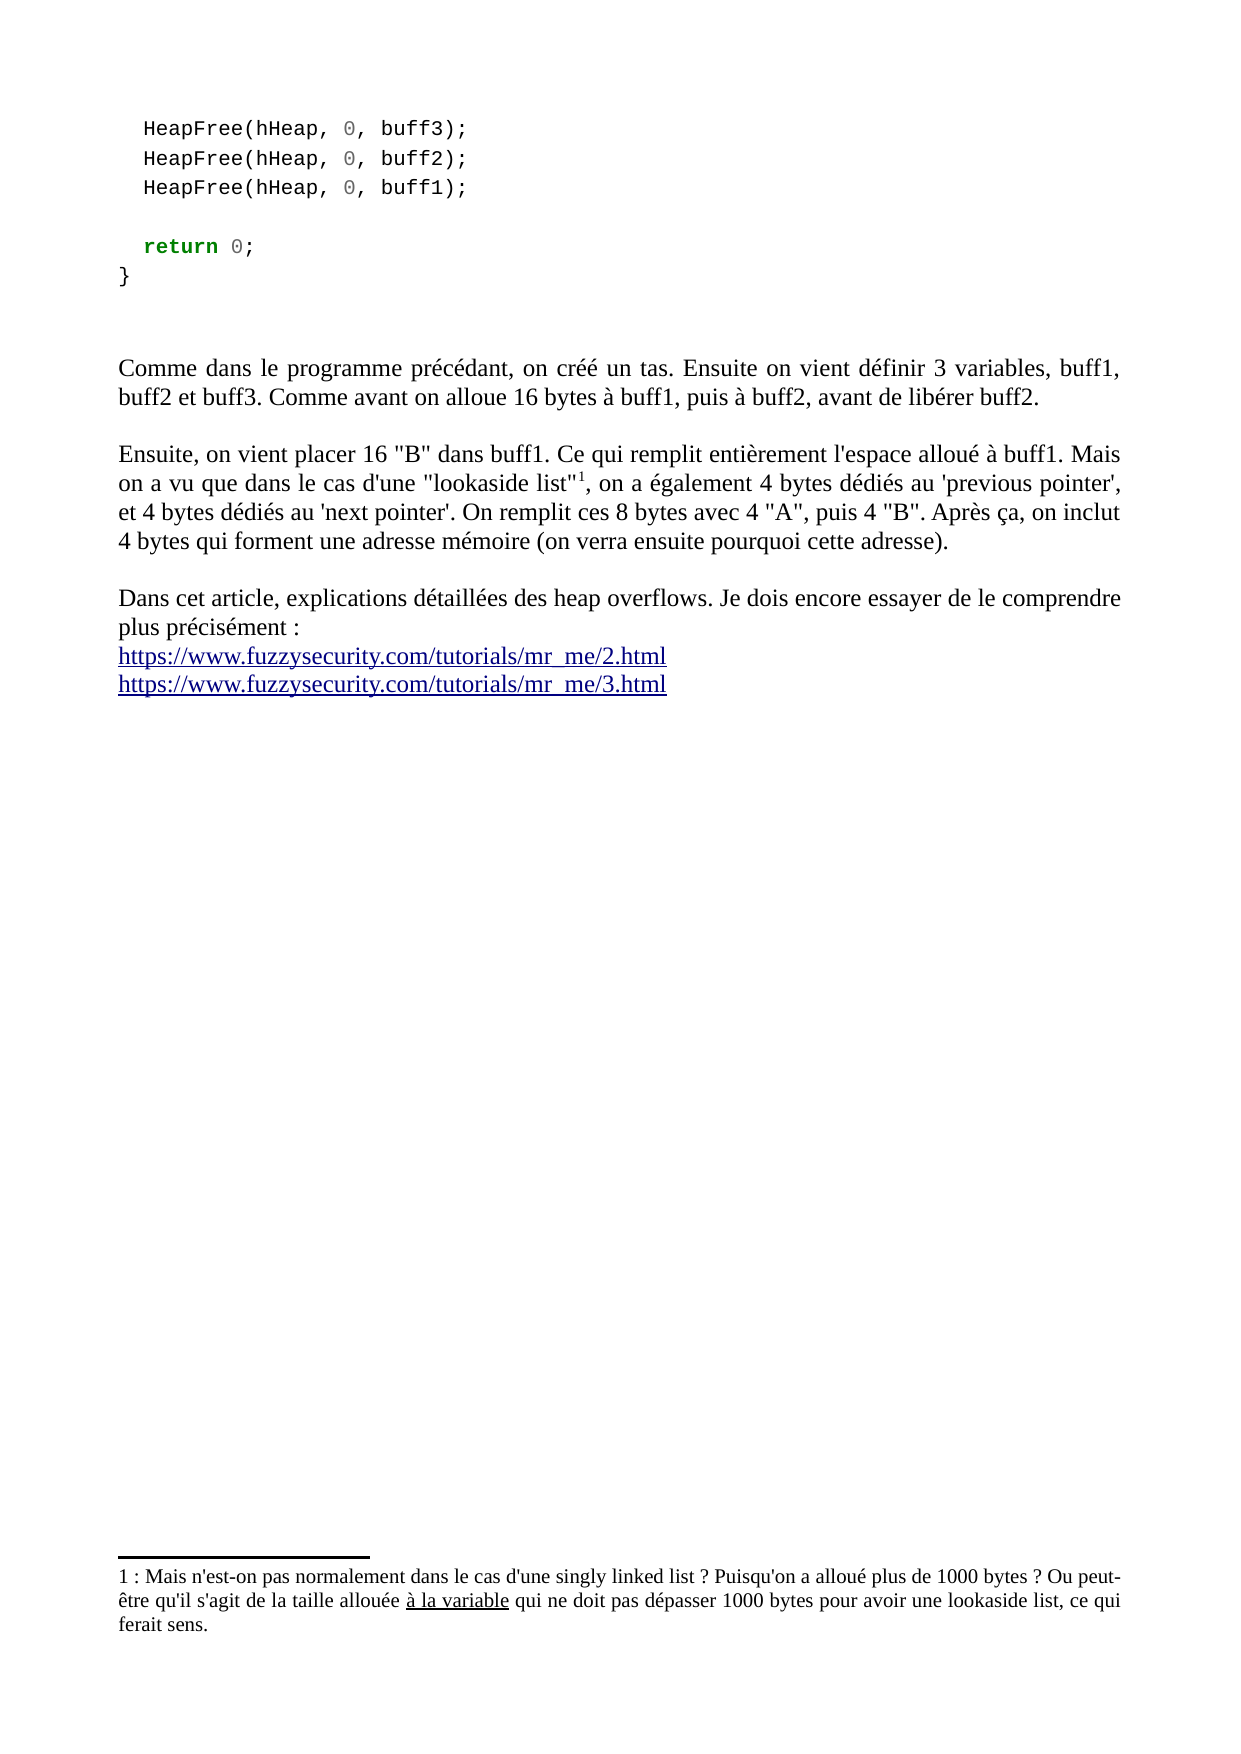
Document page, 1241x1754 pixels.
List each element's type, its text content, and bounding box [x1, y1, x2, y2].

text HeapFree(hHeap, 0, buff3); [118, 118, 1122, 142]
text HeapFree(hHeap, 0, buff2); [118, 148, 1122, 171]
text https://www.fuzzysecurity.com/tutorials/mr_me/2.html [118, 641, 1122, 669]
text Dans cet article, explications détaillées des heap overflows. Je dois encore essayer de le comprendre plus précisément : [118, 583, 1122, 641]
text Ensuite, on vient placer 16 "B" dans buff1. Ce qui remplit entièrement l'espace alloué à buff1. Mais on a vu que dans le cas d'une "lookaside list", on a également 4 bytes dédiés au 'previous pointer', et 4 bytes dédiés au 'next pointer'. On remplit ces 8 bytes avec 4 "A", puis 4 "B". Après ça, on inclut 4 bytes qui forment une adresse mémoire (on verra ensuite pourquoi cette adresse). [118, 439, 1122, 554]
text HeapFree(hHeap, 0, buff1); [118, 177, 1122, 201]
text https://www.fuzzysecurity.com/tutorials/mr_me/3.html [118, 669, 1122, 698]
text return 0; [118, 236, 1122, 260]
text : Mais n'est-on pas normalement dans le cas d'une singly linked list ? Puisqu'on a alloué plus de 1000 bytes ? Ou peut-être qu'il s'agit de la taille allouée à la variable qui ne doit pas dépasser 1000 bytes pour avoir une lookaside list, ce qui ferait sens. [118, 1563, 1122, 1636]
text } [118, 266, 1122, 289]
text Comme dans le programme précédant, on créé un tas. Ensuite on vient définir 3 variables, buff1, buff2 et buff3. Comme avant on alloue 16 bytes à buff1, puis à buff2, avant de libérer buff2. [118, 353, 1122, 411]
